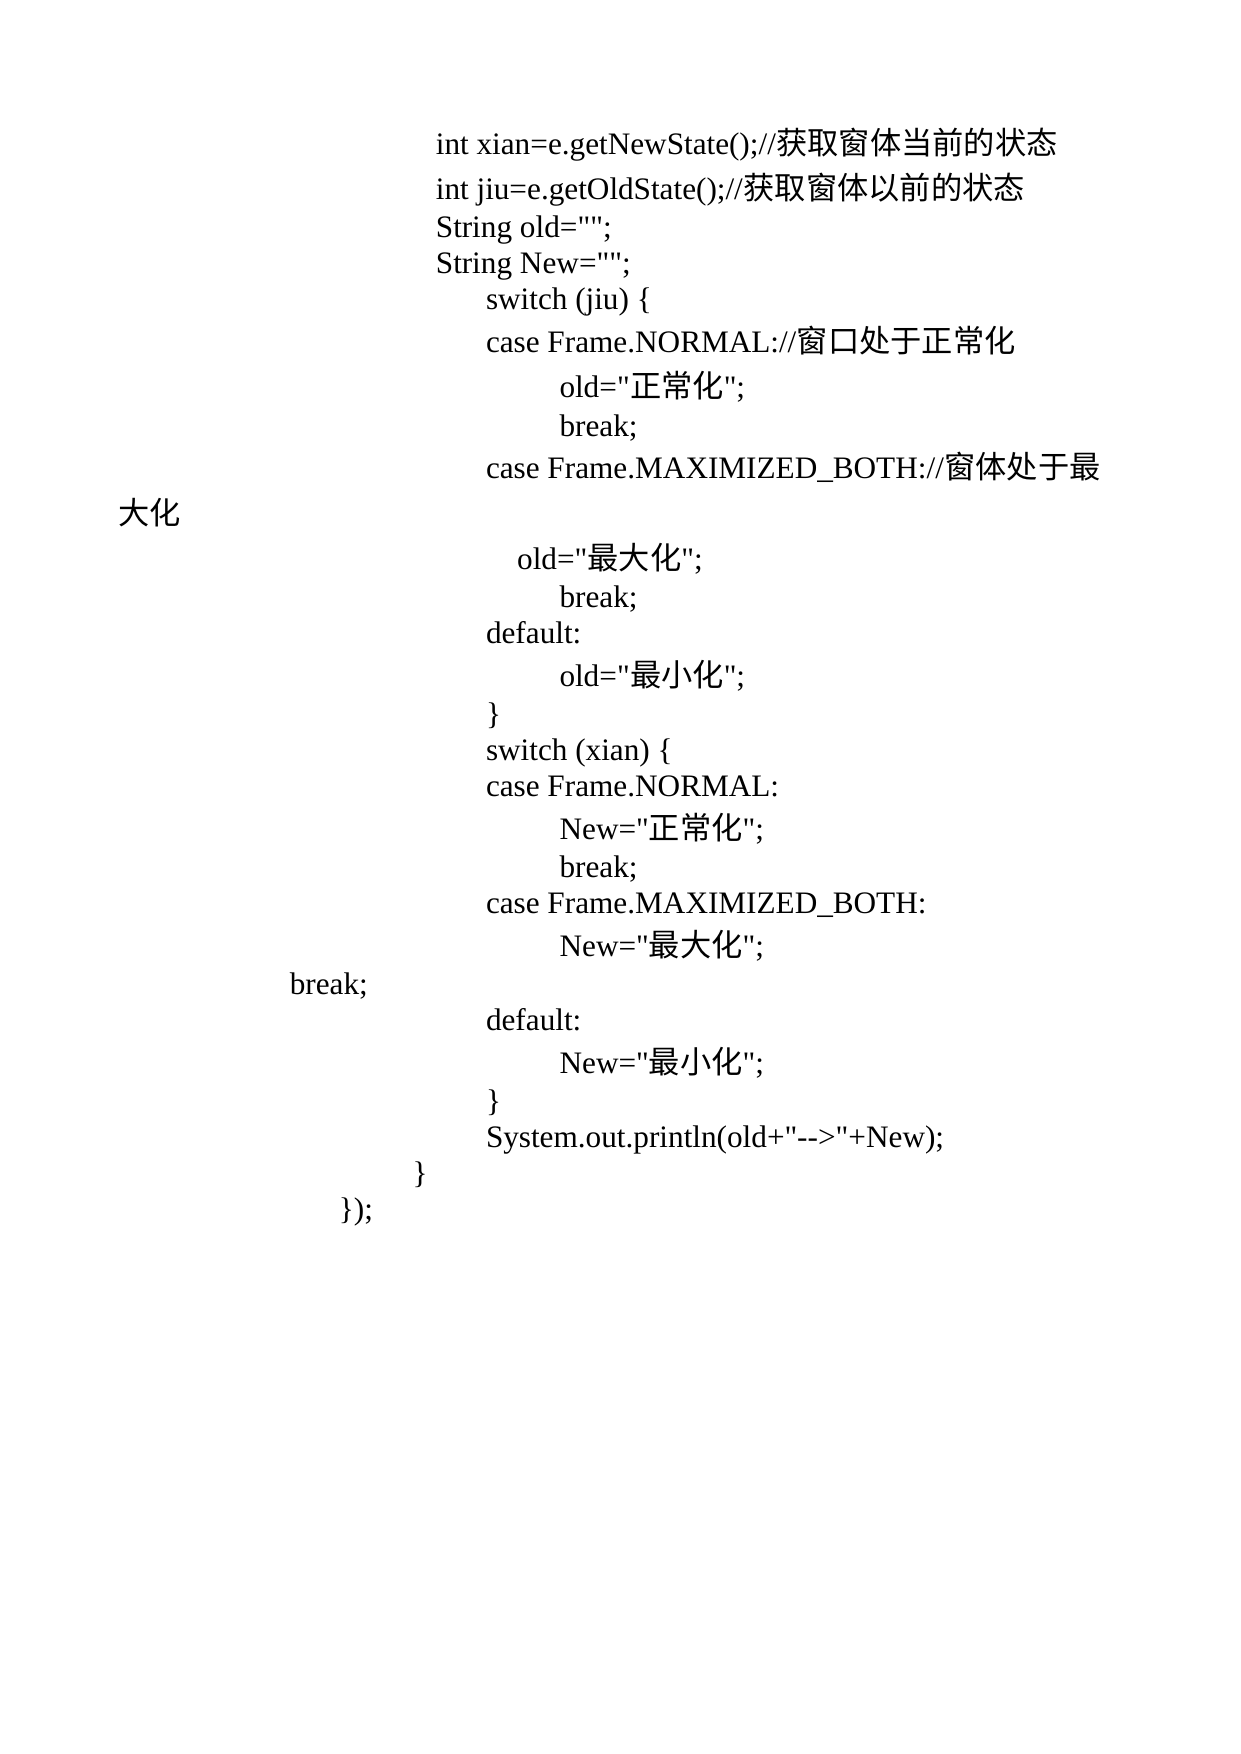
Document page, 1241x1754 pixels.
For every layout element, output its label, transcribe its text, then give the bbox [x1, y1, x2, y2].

text int xian=e.getNewState();//获取窗体当前的状态 [118, 118, 1122, 163]
text case Frame.MAXIMIZED_BOTH: [118, 884, 1122, 920]
text old="最大化"; [118, 533, 1122, 578]
text String New=""; [118, 244, 1122, 280]
text }); [118, 1190, 1122, 1226]
text old="正常化"; [118, 362, 1122, 407]
text break; [118, 578, 1122, 614]
text New="最大化"; [118, 920, 1122, 966]
text System.out.println(old+"-->"+New); [118, 1118, 1122, 1154]
text default: [118, 614, 1122, 650]
text } [118, 1154, 1122, 1190]
text break; [118, 407, 1122, 443]
text old="最小化"; [118, 650, 1122, 695]
text } [118, 695, 1122, 731]
text switch (jiu) { [118, 280, 1122, 316]
text case Frame.NORMAL: [118, 767, 1122, 803]
text New="最小化"; [118, 1037, 1122, 1083]
text int jiu=e.getOldState();//获取窗体以前的状态 [118, 163, 1122, 208]
text switch (xian) { [118, 731, 1122, 767]
text break; [118, 966, 1122, 1001]
text case Frame.MAXIMIZED_BOTH://窗体处于最大化 [118, 443, 1122, 533]
text case Frame.NORMAL://窗口处于正常化 [118, 316, 1122, 362]
text default: [118, 1001, 1122, 1037]
text String old=""; [118, 208, 1122, 244]
text break; [118, 848, 1122, 884]
text New="正常化"; [118, 803, 1122, 848]
text } [118, 1083, 1122, 1118]
